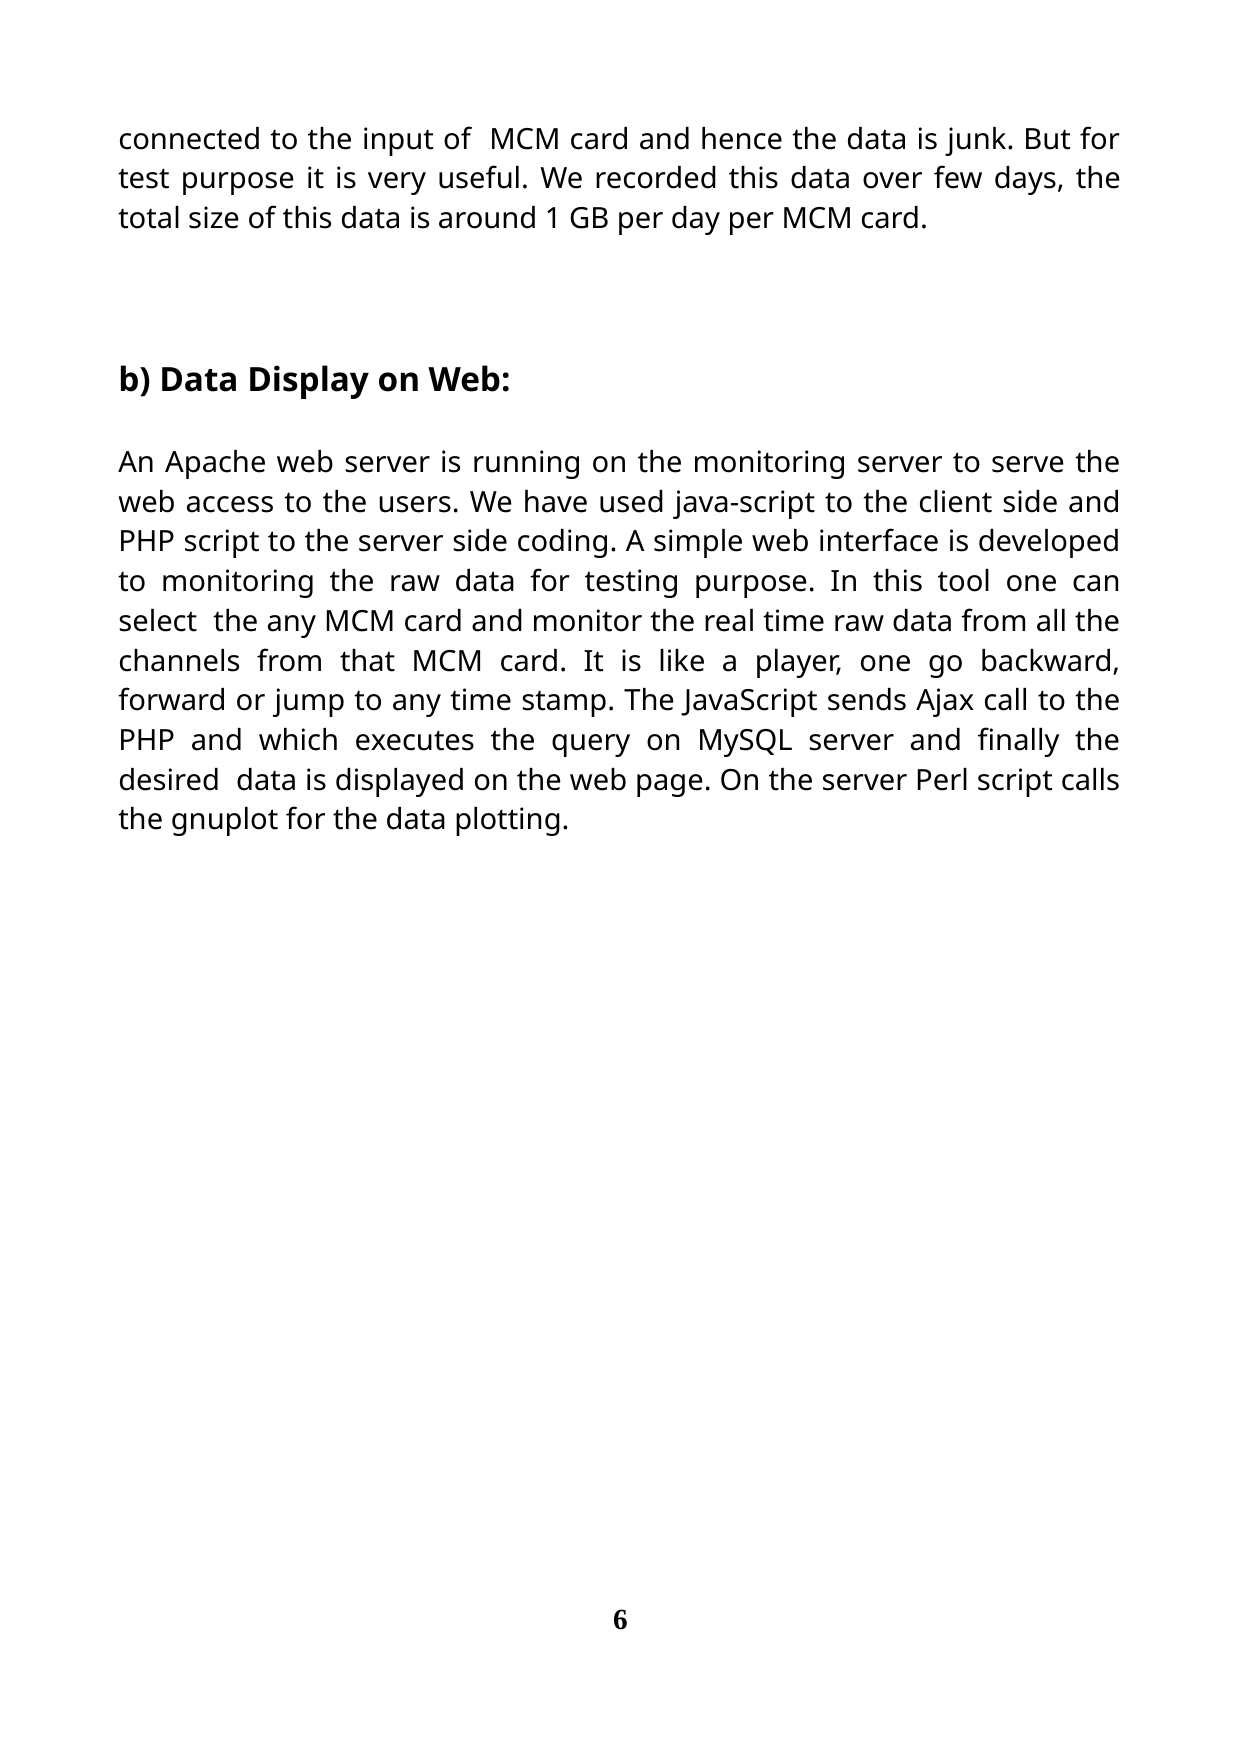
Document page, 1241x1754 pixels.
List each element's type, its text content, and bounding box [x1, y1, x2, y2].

text An Apache web server is running on the monitoring server to serve the web access to the users. We have used java-script to the client side and PHP script to the server side coding. A simple web interface is developed to monitoring the raw data for testing purpose. In this tool one can select the any MCM card and monitor the real time raw data from all the channels from that MCM card. It is like a player, one go backward, forward or jump to any time stamp. The JavaScript sends Ajax call to the PHP and which executes the query on MySQL server and finally the desired data is displayed on the web page. On the server Perl script calls the gnuplot for the data plotting. [118, 441, 1122, 838]
text b) Data Display on Web: [118, 356, 1122, 402]
text connected to the input of MCM card and hence the data is junk. But for test purpose it is very useful. We recorded this data over few days, the total size of this data is around 1 GB per day per MCM card. [118, 118, 1122, 237]
